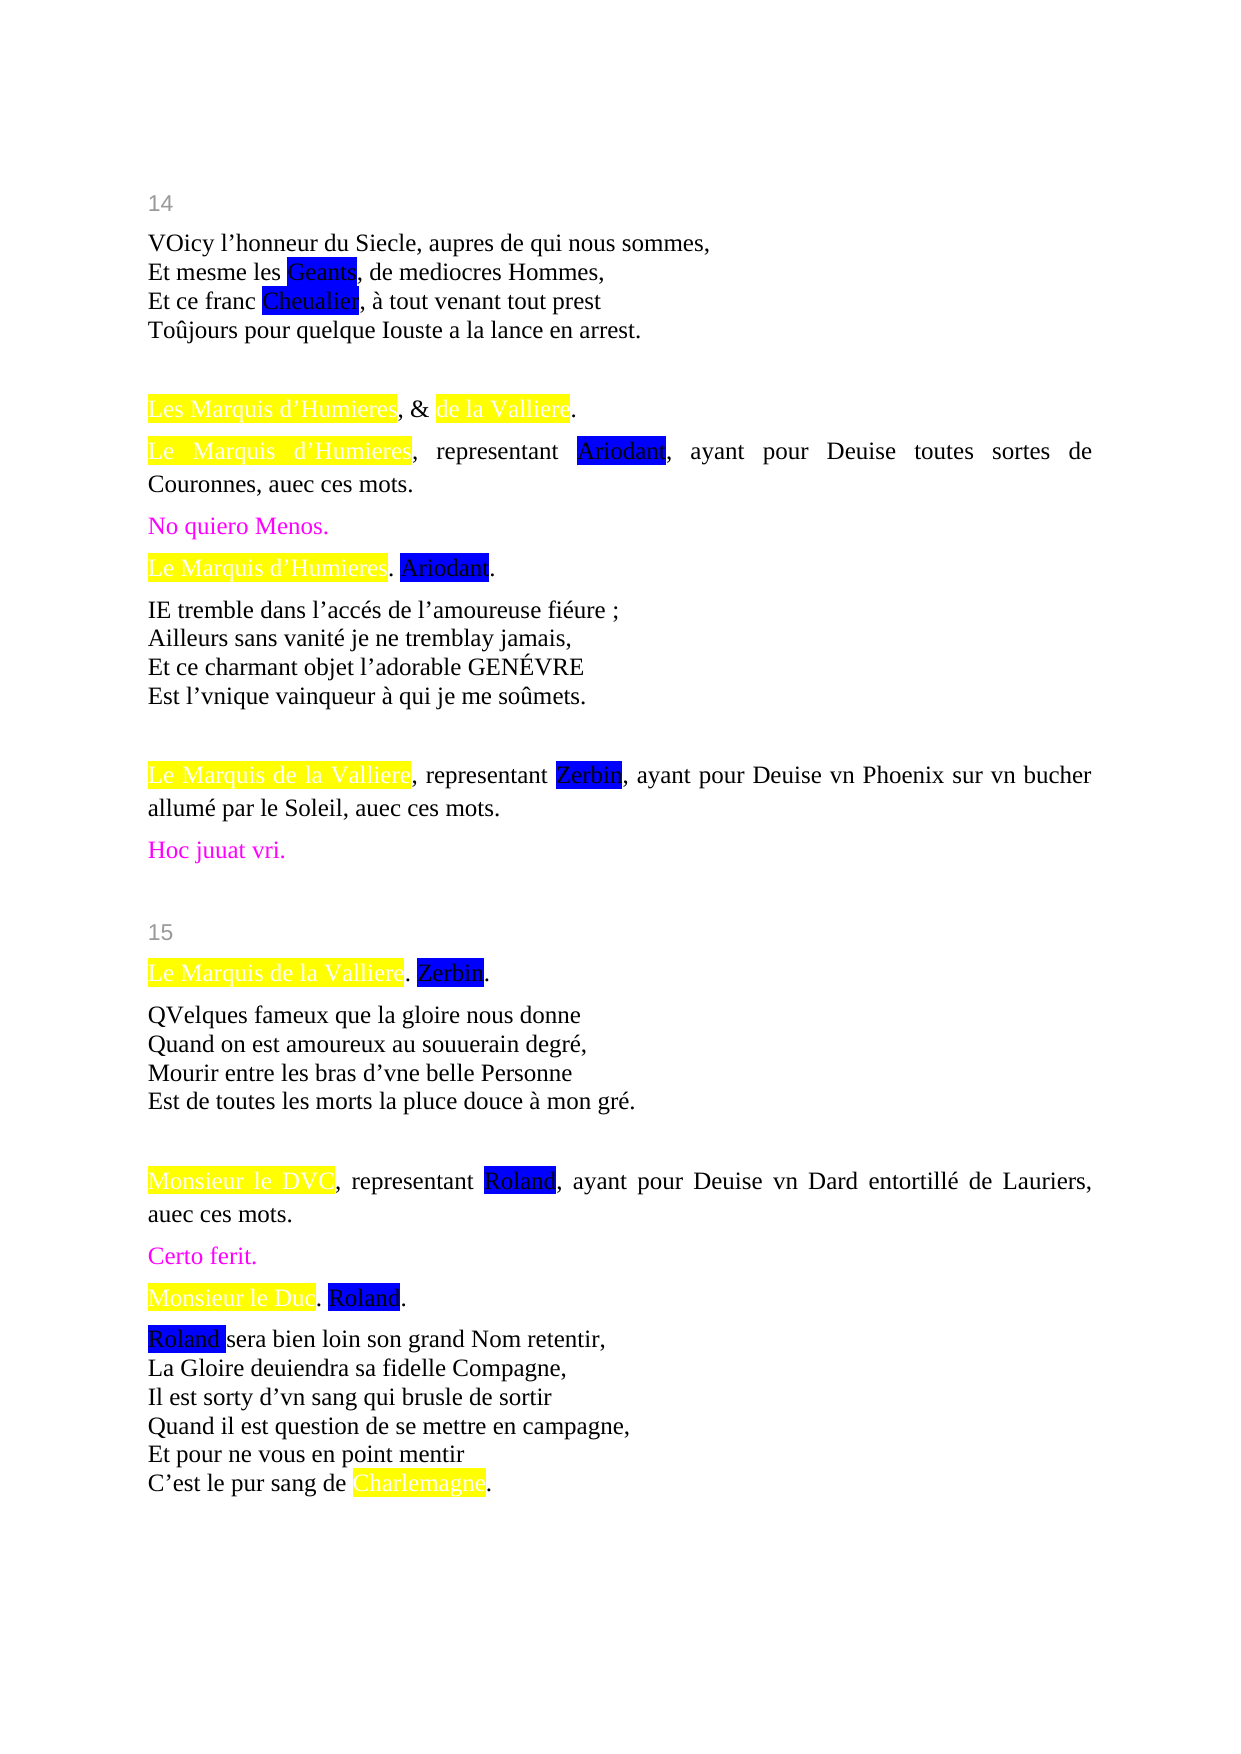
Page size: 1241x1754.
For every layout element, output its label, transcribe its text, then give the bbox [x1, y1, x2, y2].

text VOicy l’honneur du Siecle, aupres de qui nous sommes, [148, 228, 1093, 257]
text Monsieur le Duc. Roland. [400, 1283, 1093, 1311]
text Le Marquis d’Humieres. Ariodant. [489, 553, 1093, 582]
text IE tremble dans l’accés de l’amoureuse fiéure ; [148, 595, 1093, 623]
text QVelques fameux que la gloire nous donne [148, 1000, 1093, 1029]
text Le Marquis d’Humieres, representant Ariodant, ayant pour Deuise toutes sortes de Couronnes, auec ces mots. [148, 436, 1093, 498]
text Et mesme les Geants, de mediocres Hommes, [148, 257, 287, 286]
text Monsieur le DVC, representant Roland, ayant pour Deuise vn Dard entortillé de Lauriers, auec ces mots. [148, 1166, 1093, 1228]
text 15 [173, 919, 1093, 946]
text Il est sorty d’vn sang qui brusle de sortir [148, 1382, 1093, 1411]
text 14 [148, 189, 1093, 216]
text Est l’vnique vainqueur à qui je me soûmets. [148, 681, 1093, 710]
text Les Marquis d’Humieres, & de la Valliere. [570, 394, 1093, 423]
text Quand il est question de se mettre en campagne, [148, 1411, 1093, 1439]
text Et ce franc Cheualier, à tout venant tout prest [359, 286, 1093, 315]
text No quiero Menos. [148, 511, 1093, 540]
text Et ce charmant objet l’adorable GENÉVRE [148, 652, 1093, 681]
text Ailleurs sans vanité je ne tremblay jamais, [148, 623, 1093, 652]
text Est de toutes les morts la pluce douce à mon gré. [148, 1086, 1093, 1115]
text Mourir entre les bras d’vne belle Personne [148, 1058, 1093, 1086]
text Roland sera bien loin son grand Nom retentir, [148, 1324, 1093, 1353]
text Certo ferit. [148, 1241, 1093, 1269]
text Hoc juuat vri. [148, 835, 1093, 864]
text Et mesme les Geants, de mediocres Hommes, [357, 257, 1093, 286]
text Le Marquis de la Valliere. Zerbin. [484, 958, 1093, 987]
text Le Marquis de la Valliere, representant Zerbin, ayant pour Deuise vn Phoenix sur vn bucher allumé par le Soleil, auec ces mots. [148, 761, 1093, 822]
text Les Marquis d’Humieres, & de la Valliere. [397, 394, 436, 423]
text Et pour ne vous en point mentir [148, 1439, 1093, 1468]
text Quand on est amoureux au souuerain degré, [148, 1029, 1093, 1058]
text Et ce franc Cheualier, à tout venant tout prest [148, 286, 262, 315]
text La Gloire deuiendra sa fidelle Compagne, [148, 1353, 1093, 1382]
text Toûjours pour quelque Iouste a la lance en arrest. [148, 315, 1093, 343]
text C’est le pur sang de Charlemagne. [486, 1468, 1093, 1497]
text C’est le pur sang de Charlemagne. [148, 1468, 353, 1497]
